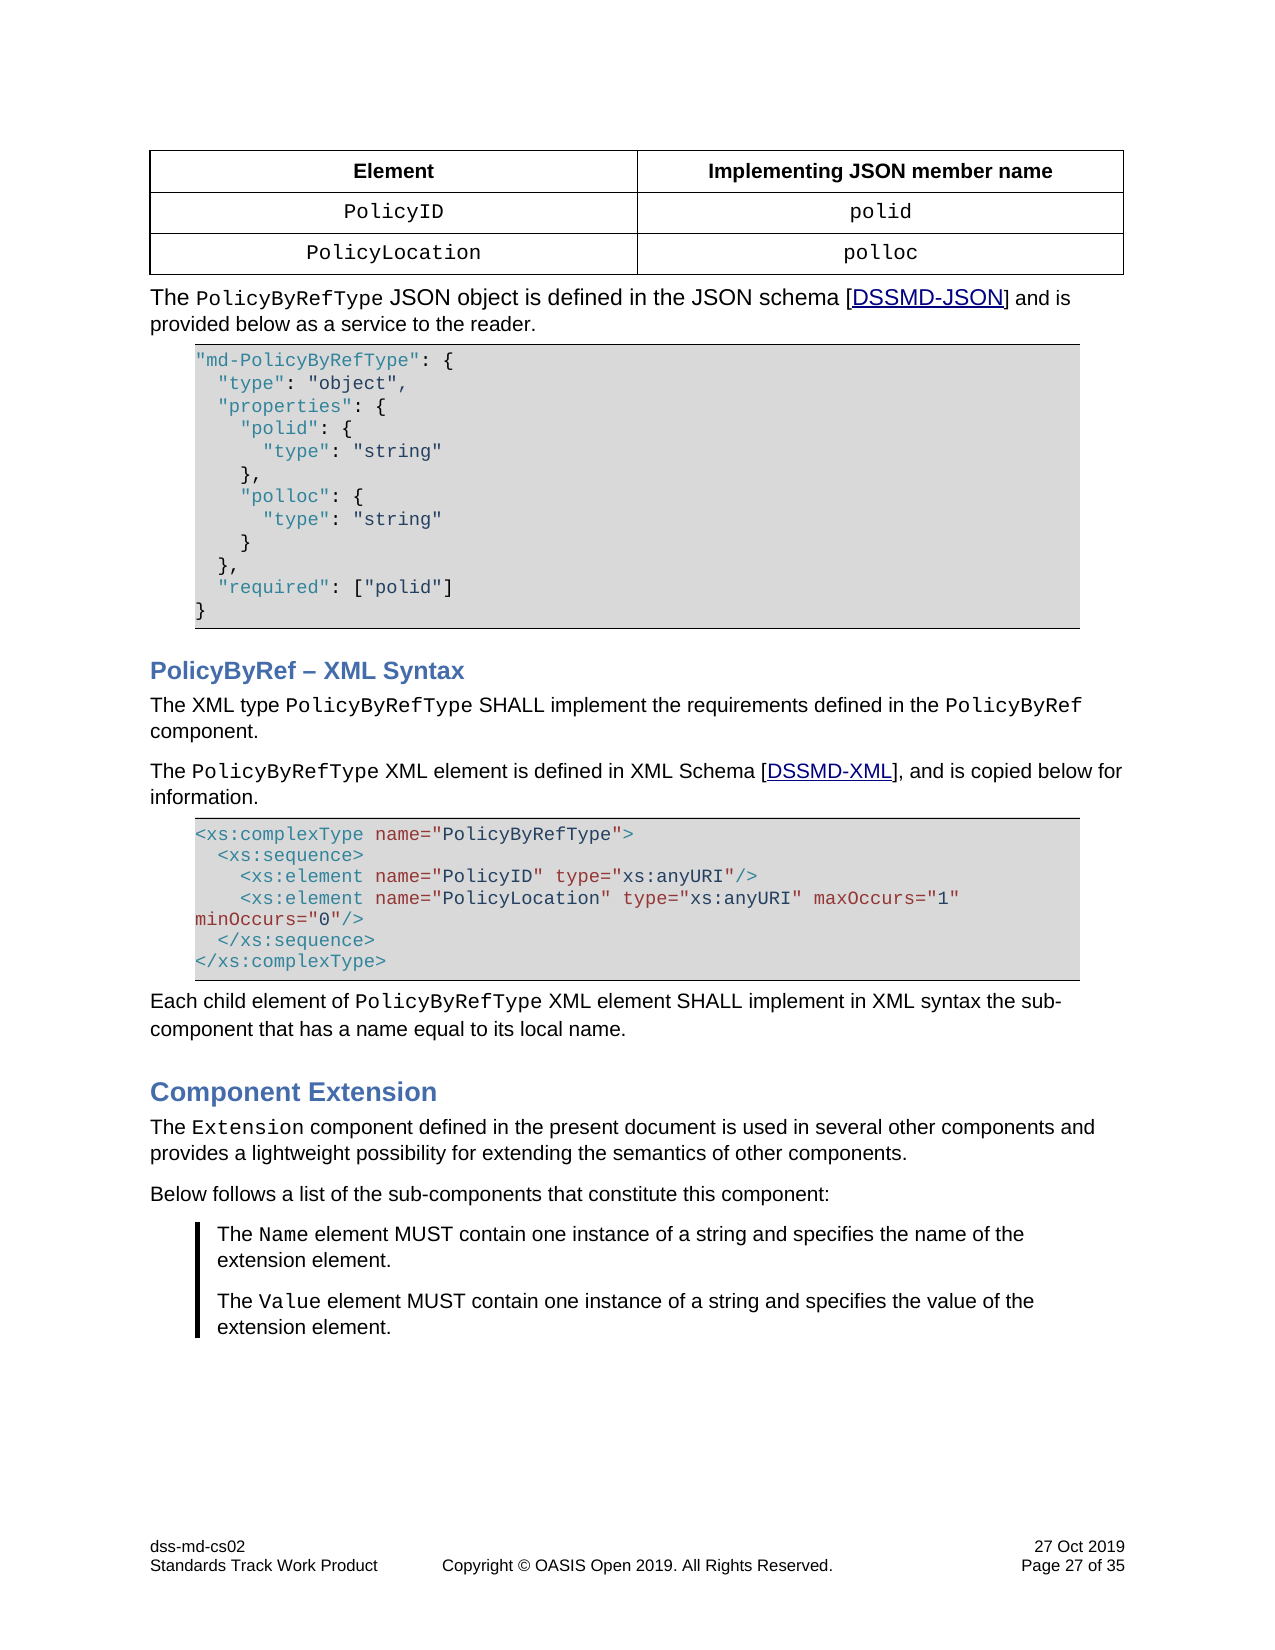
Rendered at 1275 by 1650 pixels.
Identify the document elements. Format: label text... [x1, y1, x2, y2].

text "polloc": { [195, 480, 1080, 503]
text "type": "string" [195, 434, 1080, 457]
table_header Element [151, 151, 637, 192]
text <xs:element name="PolicyLocation" type="xs:anyURI" maxOccurs="1" minOccurs="0"/> [195, 881, 1080, 924]
text </xs:complexType> [195, 945, 1080, 980]
text <xs:element name="PolicyID" type="xs:anyURI"/> [195, 860, 1080, 881]
subtitle Component Extension [150, 1076, 1125, 1107]
text "properties": { [195, 389, 1080, 412]
text <xs:sequence> [195, 839, 1080, 860]
text Below follows a list of the sub-components that constitute this component: [150, 1182, 1125, 1206]
table_cell PolicyLocation [151, 234, 637, 274]
text Each child element of PolicyByRefType XML element SHALL implement in XML syntax the sub-component that has a name equal to its local name. [150, 989, 1125, 1041]
text "type": "string" [195, 503, 1080, 525]
text "type": "object", [195, 366, 1080, 389]
text </xs:sequence> [195, 924, 1080, 945]
text "required": ["polid"] [195, 571, 1080, 593]
table_header Implementing JSON member name [638, 151, 1123, 192]
subtitle PolicyByRef – XML Syntax [150, 656, 1125, 684]
text The XML type PolicyByRefType SHALL implement the requirements defined in the PolicyByRef component. [150, 693, 1125, 743]
text }, [195, 457, 1080, 480]
text }, [195, 548, 1080, 571]
text The PolicyByRefType JSON object is defined in the JSON schema [DSSMD-JSON] and is provided below as a service to the reader. [150, 284, 1125, 335]
text "md-PolicyByRefType": { [195, 345, 1080, 366]
table_cell PolicyID [151, 193, 637, 233]
text } [195, 525, 1080, 548]
text The Extension component defined in the present document is used in several other components and provides a lightweight possibility for extending the semantics of other components. [150, 1115, 1125, 1165]
text <xs:complexType name="PolicyByRefType"> [195, 819, 1080, 839]
text } [195, 593, 1080, 628]
text The Name element MUST contain one instance of a string and specifies the name of the extension element. [200, 1222, 1080, 1272]
text The PolicyByRefType XML element is defined in XML Schema [DSSMD-XML], and is copied below for information. [150, 759, 1125, 809]
table_cell polloc [638, 234, 1123, 274]
text The Value element MUST contain one instance of a string and specifies the value of the extension element. [200, 1289, 1080, 1338]
text "polid": { [195, 412, 1080, 434]
table_cell polid [638, 193, 1123, 233]
